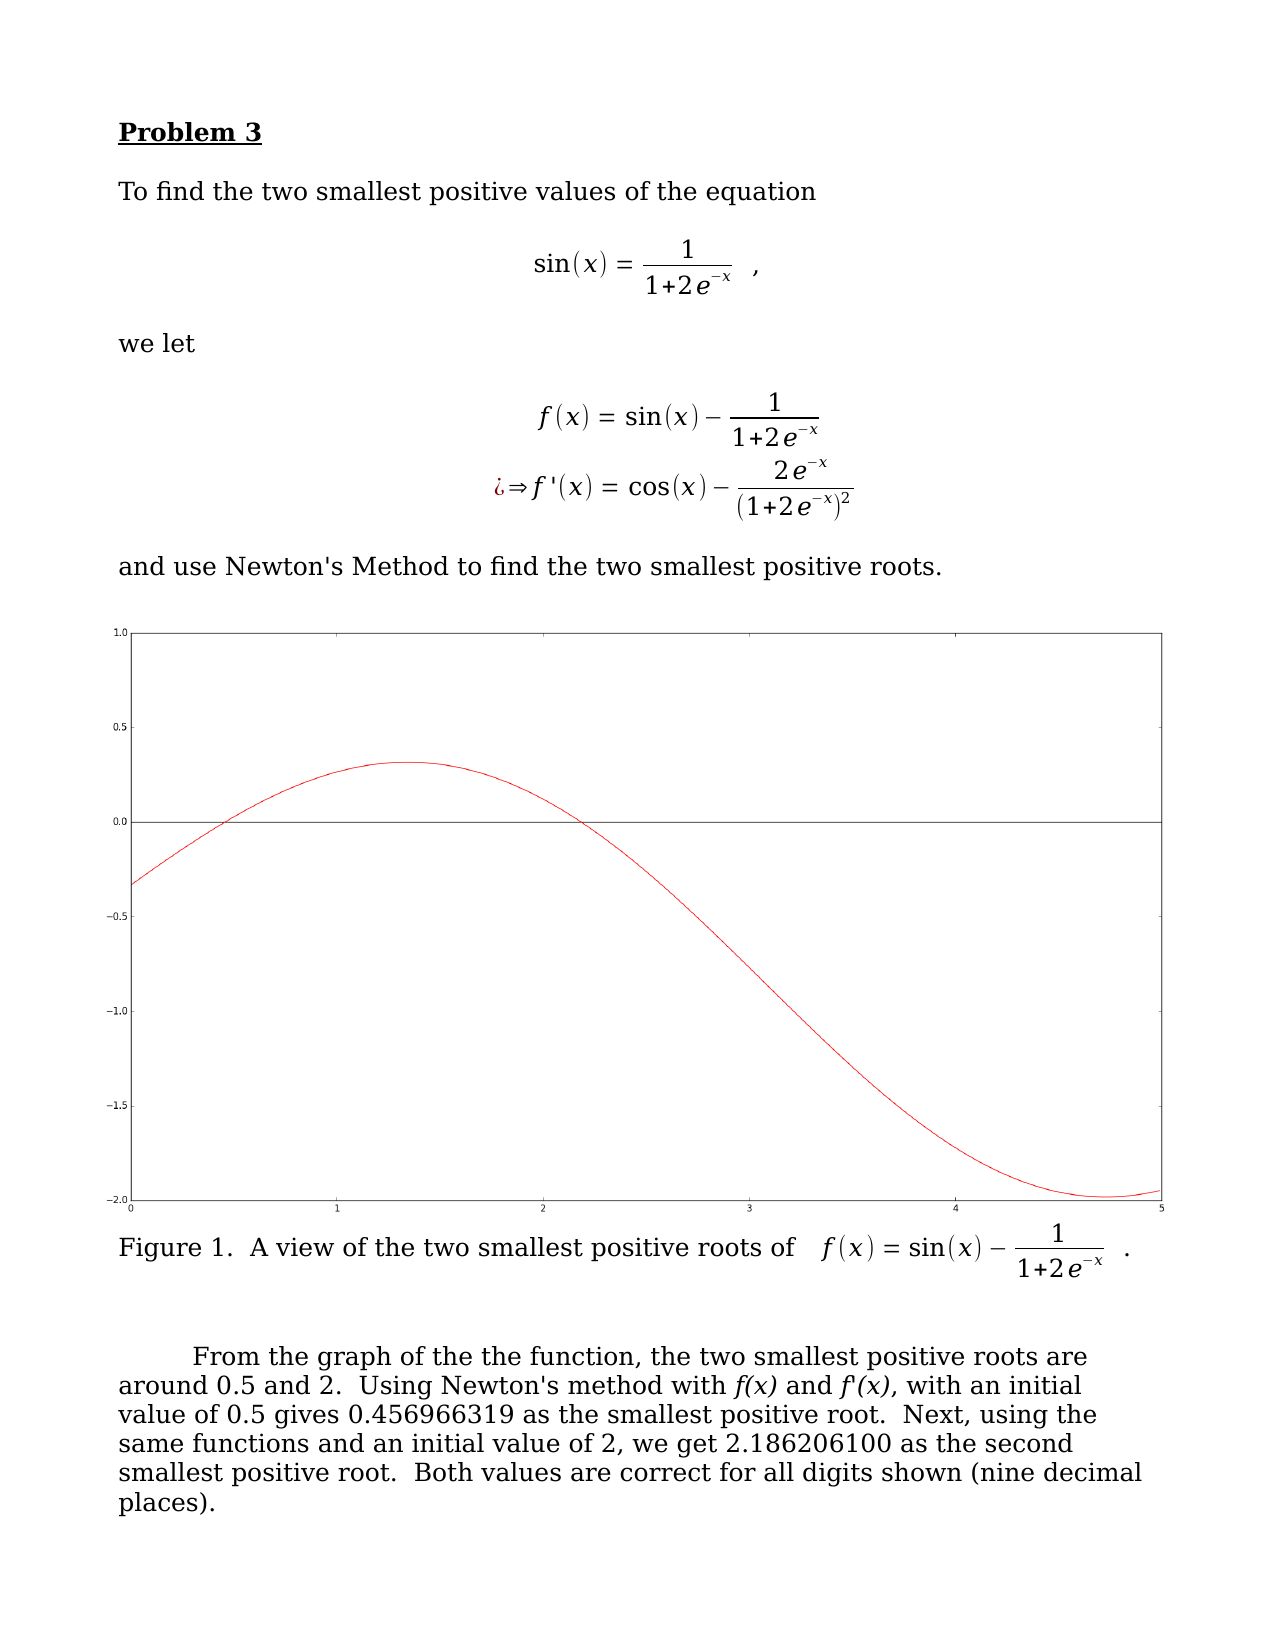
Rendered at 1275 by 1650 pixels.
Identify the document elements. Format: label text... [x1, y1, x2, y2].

text From the graph of the the function, the two smallest positive roots are around 0.5 and 2. Using Newton's method with f(x) and f'(x), with an initial value of 0.5 gives 0.456966319 as the smallest positive root. Next, using the same functions and an initial value of 2, we get 2.186206100 as the second smallest positive root. Both values are correct for all digits shown (nine decimal places). [118, 1342, 1157, 1517]
text To find the two smallest positive values of the equation [118, 177, 1157, 206]
picture [102, 611, 1173, 1219]
text , [118, 235, 1157, 300]
text Figure 1. A view of the two smallest positive roots of. [118, 1219, 1157, 1283]
text Problem 3 [118, 118, 1157, 147]
text and use Newton's Method to find the two smallest positive roots. [118, 553, 1157, 582]
text we let [118, 329, 1157, 358]
